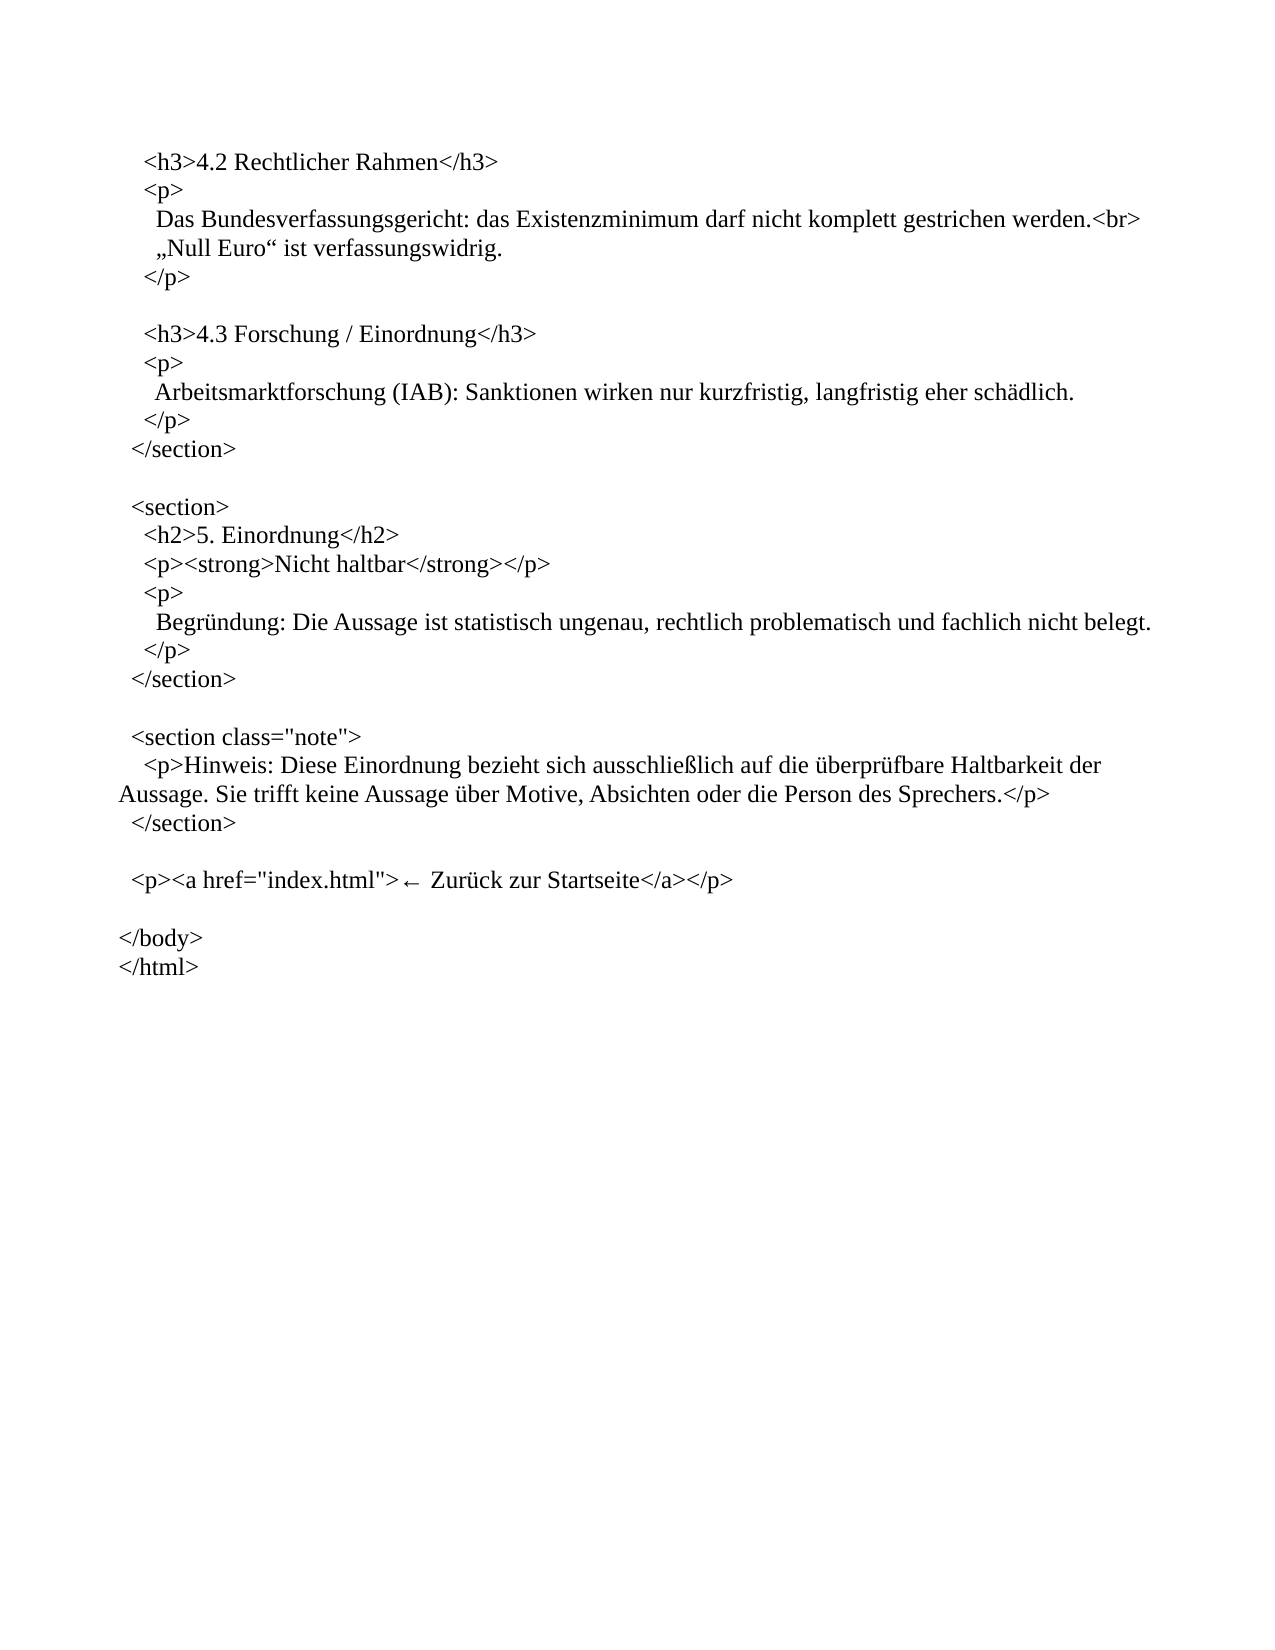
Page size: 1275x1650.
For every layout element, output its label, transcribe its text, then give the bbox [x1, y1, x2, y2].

text <section> [118, 492, 1157, 521]
text </section> [118, 434, 1157, 463]
text <h3>4.3 Forschung / Einordnung</h3> [118, 319, 1157, 348]
text <p> [118, 348, 1157, 377]
text </p> [118, 406, 1157, 434]
text Begründung: Die Aussage ist statistisch ungenau, rechtlich problematisch und fachlich nicht belegt. [118, 607, 1157, 636]
text <p><a href="index.html">← Zurück zur Startseite</a></p> [118, 866, 1157, 894]
text <p> [118, 578, 1157, 607]
text <p><strong>Nicht haltbar</strong></p> [118, 549, 1157, 578]
text </html> [118, 952, 1157, 981]
text Arbeitsmarktforschung (IAB): Sanktionen wirken nur kurzfristig, langfristig eher schädlich. [118, 377, 1157, 406]
text <section class="note"> [118, 722, 1157, 751]
text <p>Hinweis: Diese Einordnung bezieht sich ausschließlich auf die überprüfbare Haltbarkeit der Aussage. Sie trifft keine Aussage über Motive, Absichten oder die Person des Sprechers.</p> [118, 751, 1157, 808]
text </section> [118, 808, 1157, 837]
text <p> [118, 176, 1157, 204]
text <h3>4.2 Rechtlicher Rahmen</h3> [118, 147, 1157, 176]
text </section> [118, 664, 1157, 693]
text </p> [118, 636, 1157, 664]
text </body> [118, 923, 1157, 952]
text „Null Euro“ ist verfassungswidrig. [118, 233, 1157, 262]
text Das Bundesverfassungsgericht: das Existenzminimum darf nicht komplett gestrichen werden.<br> [118, 204, 1157, 233]
text <h2>5. Einordnung</h2> [118, 521, 1157, 549]
text </p> [118, 262, 1157, 291]
